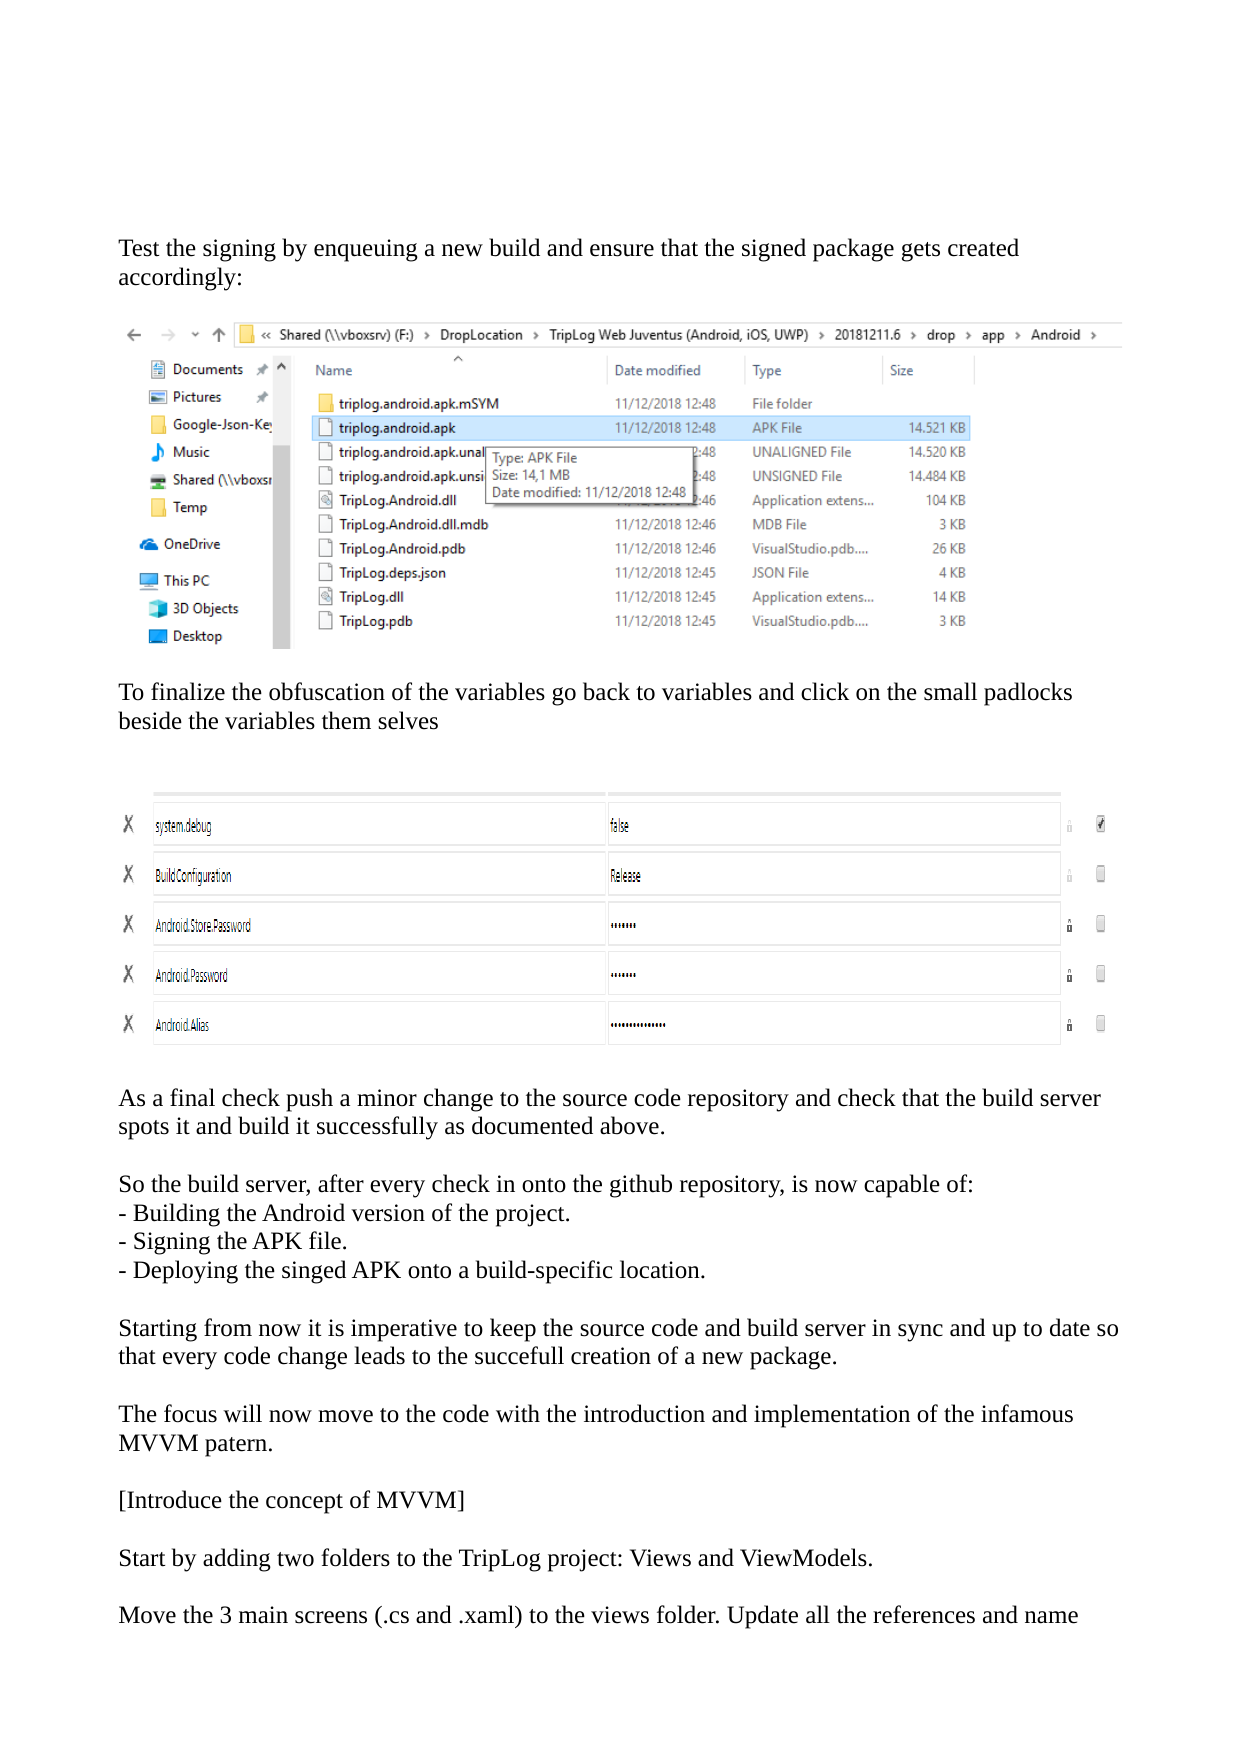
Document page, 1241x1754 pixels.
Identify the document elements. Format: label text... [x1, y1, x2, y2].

text - Signing the APK file. [118, 1226, 1122, 1255]
text - Building the Android version of the project. [118, 1198, 1122, 1226]
text To finalize the obfuscation of the variables go back to variables and click on the small padlocks beside the variables them selves [118, 677, 1122, 734]
text As a final check push a minor change to the source code repository and check that the build server spots it and build it successfully as documented above. [118, 1083, 1122, 1140]
text So the build server, after every check in onto the github repository, is now capable of: [118, 1169, 1122, 1198]
picture [118, 792, 1123, 1054]
text - Deploying the singed APK onto a build-specific location. [118, 1255, 1122, 1284]
text Start by adding two folders to the TripLog project: Views and ViewModels. [118, 1543, 1122, 1571]
text Move the 3 main screens (.cs and .xaml) to the views folder. Update all the references and name [118, 1600, 1122, 1629]
picture [118, 319, 1123, 649]
text Starting from now it is imperative to keep the source code and build server in sync and up to date so that every code change leads to the succefull creation of a new package. [118, 1313, 1122, 1370]
text The focus will now move to the code with the introduction and implementation of the infamous MVVM patern. [118, 1399, 1122, 1456]
text Test the signing by enqueuing a new build and ensure that the signed package gets created accordingly: [118, 233, 1122, 291]
text [Introduce the concept of MVVM] [118, 1485, 1122, 1514]
